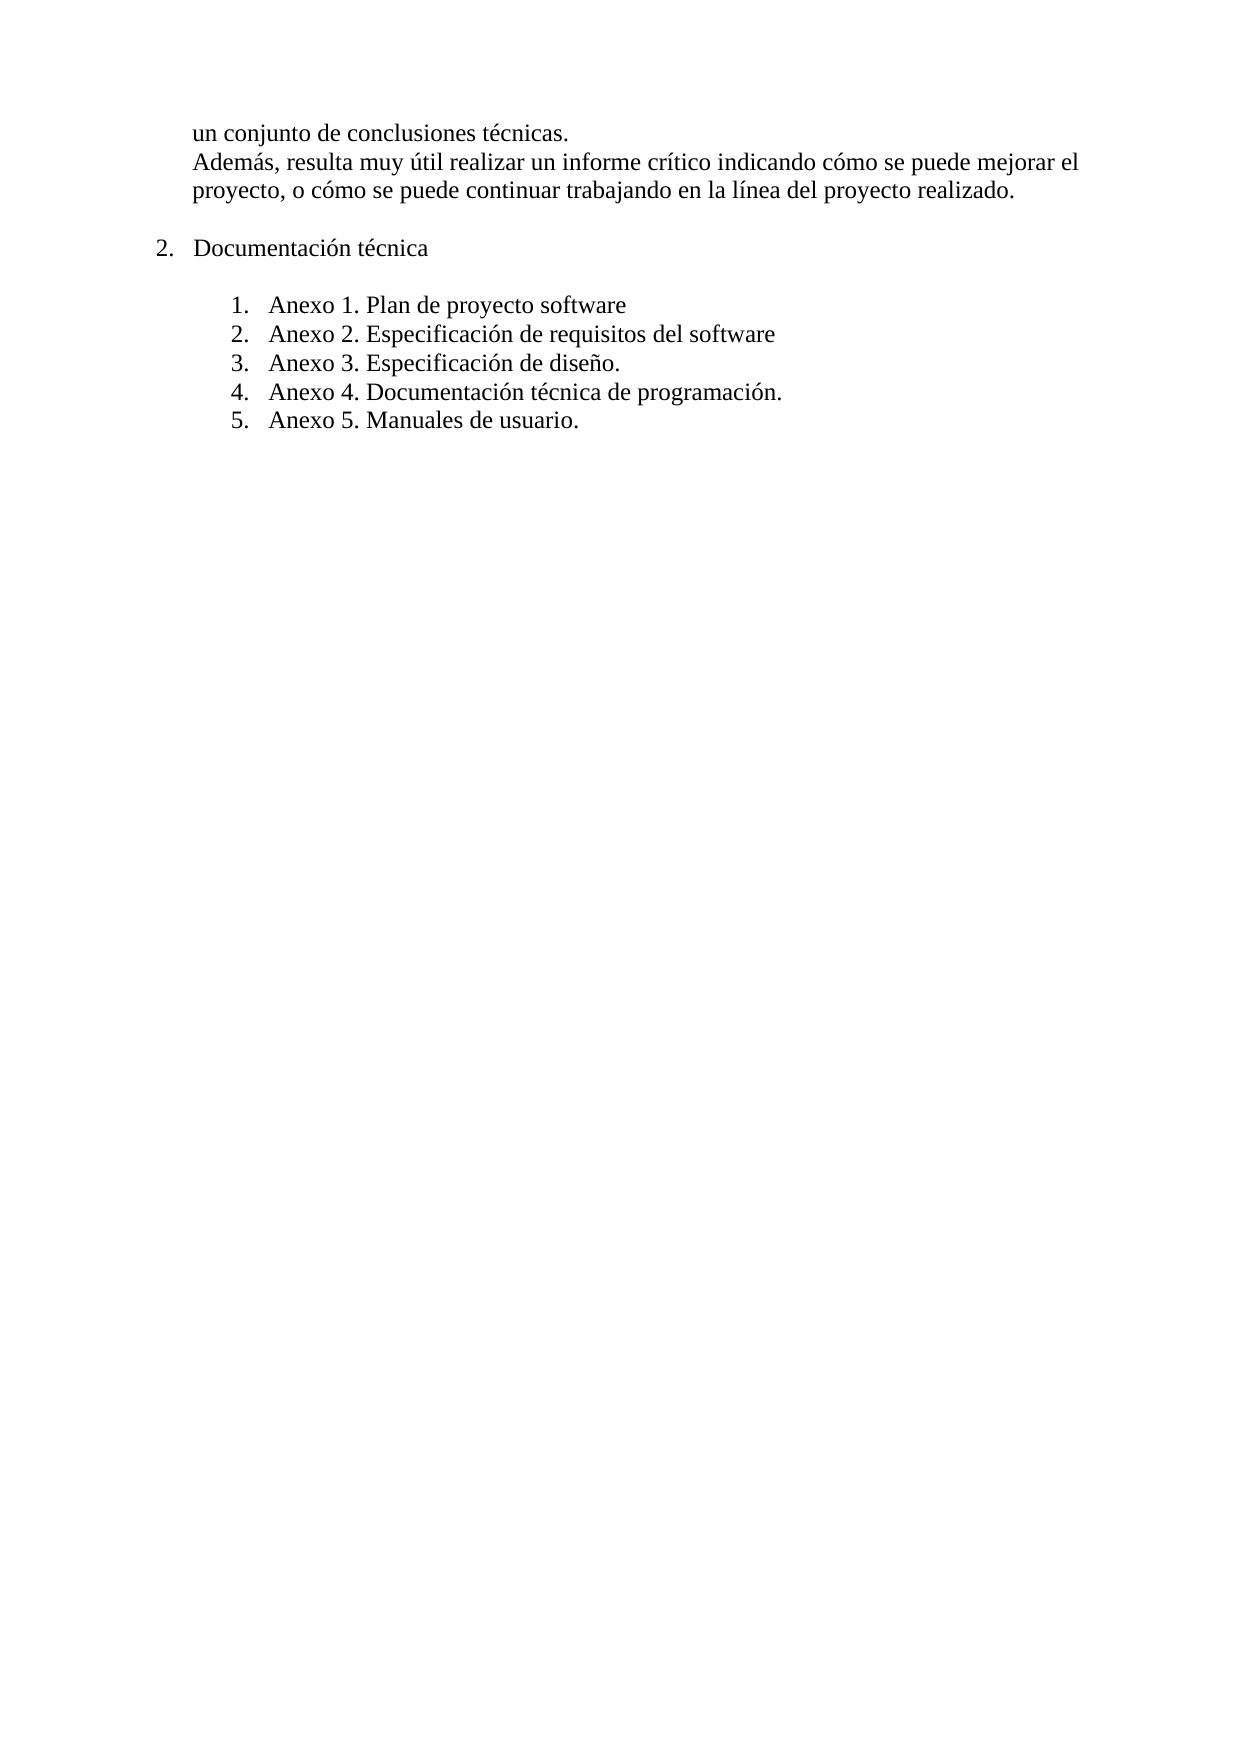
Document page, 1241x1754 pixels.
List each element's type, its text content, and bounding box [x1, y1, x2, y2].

list Anexo 4. Documentación técnica de programación. [231, 377, 1122, 406]
list Anexo 1. Plan de proyecto software [231, 291, 1122, 319]
text Además, resulta muy útil realizar un informe crítico indicando cómo se puede mejorar el proyecto, o cómo se puede continuar trabajando en la línea del proyecto realizado. [192, 147, 1122, 204]
list Documentación técnica [156, 233, 1122, 262]
text un conjunto de conclusiones técnicas. [192, 118, 1122, 147]
list Anexo 5. Manuales de usuario. [231, 406, 1122, 434]
list Anexo 2. Especificación de requisitos del software [231, 319, 1122, 348]
list Anexo 3. Especificación de diseño. [231, 348, 1122, 377]
